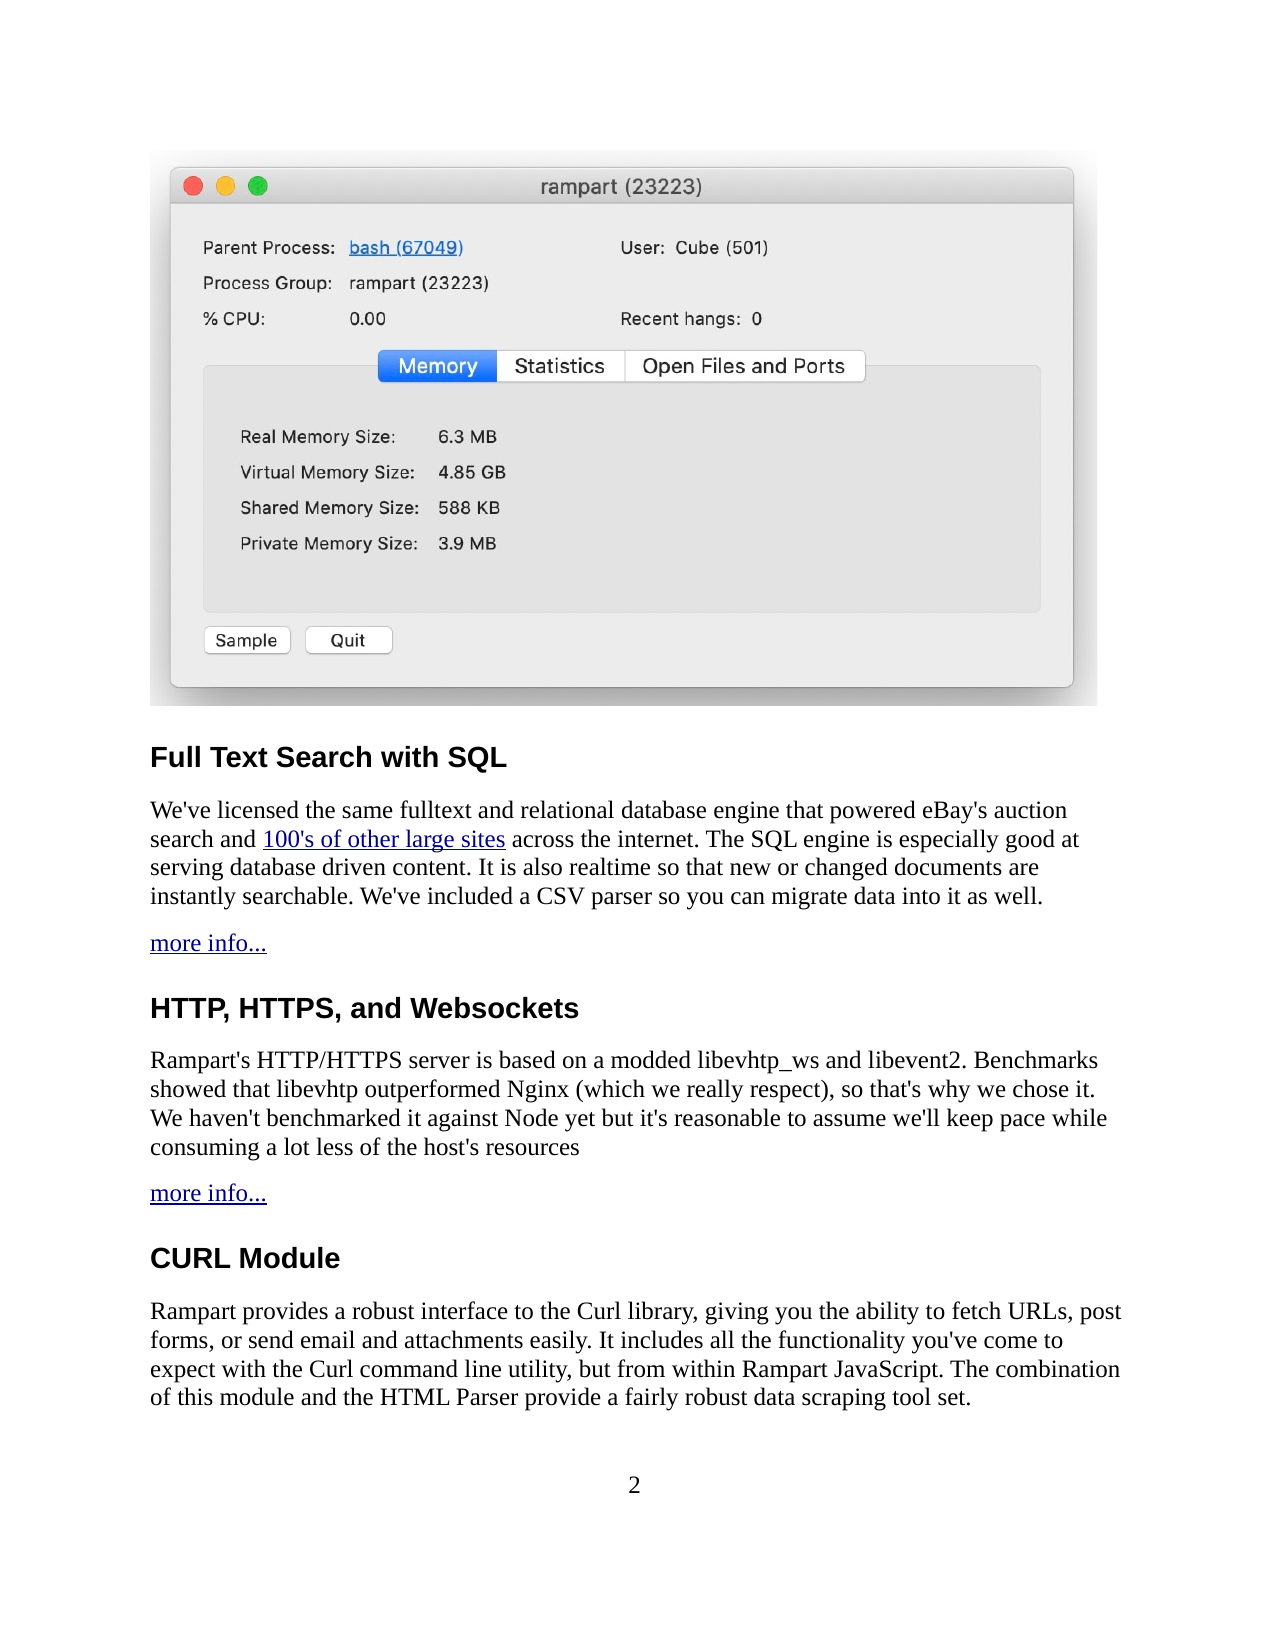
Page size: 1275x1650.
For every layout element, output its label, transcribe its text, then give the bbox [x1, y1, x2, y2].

text more info... [150, 928, 1125, 957]
text We've licensed the same fulltext and relational database engine that powered eBay's auction search and 100's of other large sites across the internet. The SQL engine is especially good at serving database driven content. It is also realtime so that new or changed documents are instantly searchable. We've included a CSV parser so you can migrate data into it as well. [150, 795, 1125, 910]
picture [150, 150, 1098, 706]
text more info... [150, 1178, 1125, 1207]
text Rampart provides a robust interface to the Curl library, giving you the ability to fetch URLs, post forms, or send email and attachments easily. It includes all the functionality you've come to expect with the Curl command line utility, but from within Rampart JavaScript. The combination of this module and the HTML Parser provide a fairly robust data scraping tool set. [150, 1296, 1125, 1411]
subtitle HTTP, HTTPS, and Websockets [150, 991, 1125, 1024]
subtitle Full Text Search with SQL [150, 740, 1125, 773]
subtitle CURL Module [150, 1241, 1125, 1275]
text Rampart's HTTP/HTTPS server is based on a modded libevhtp_ws and libevent2. Benchmarks showed that libevhtp outperformed Nginx (which we really respect), so that's why we chose it. We haven't benchmarked it against Node yet but it's reasonable to assume we'll keep pace while consuming a lot less of the host's resources [150, 1046, 1125, 1161]
